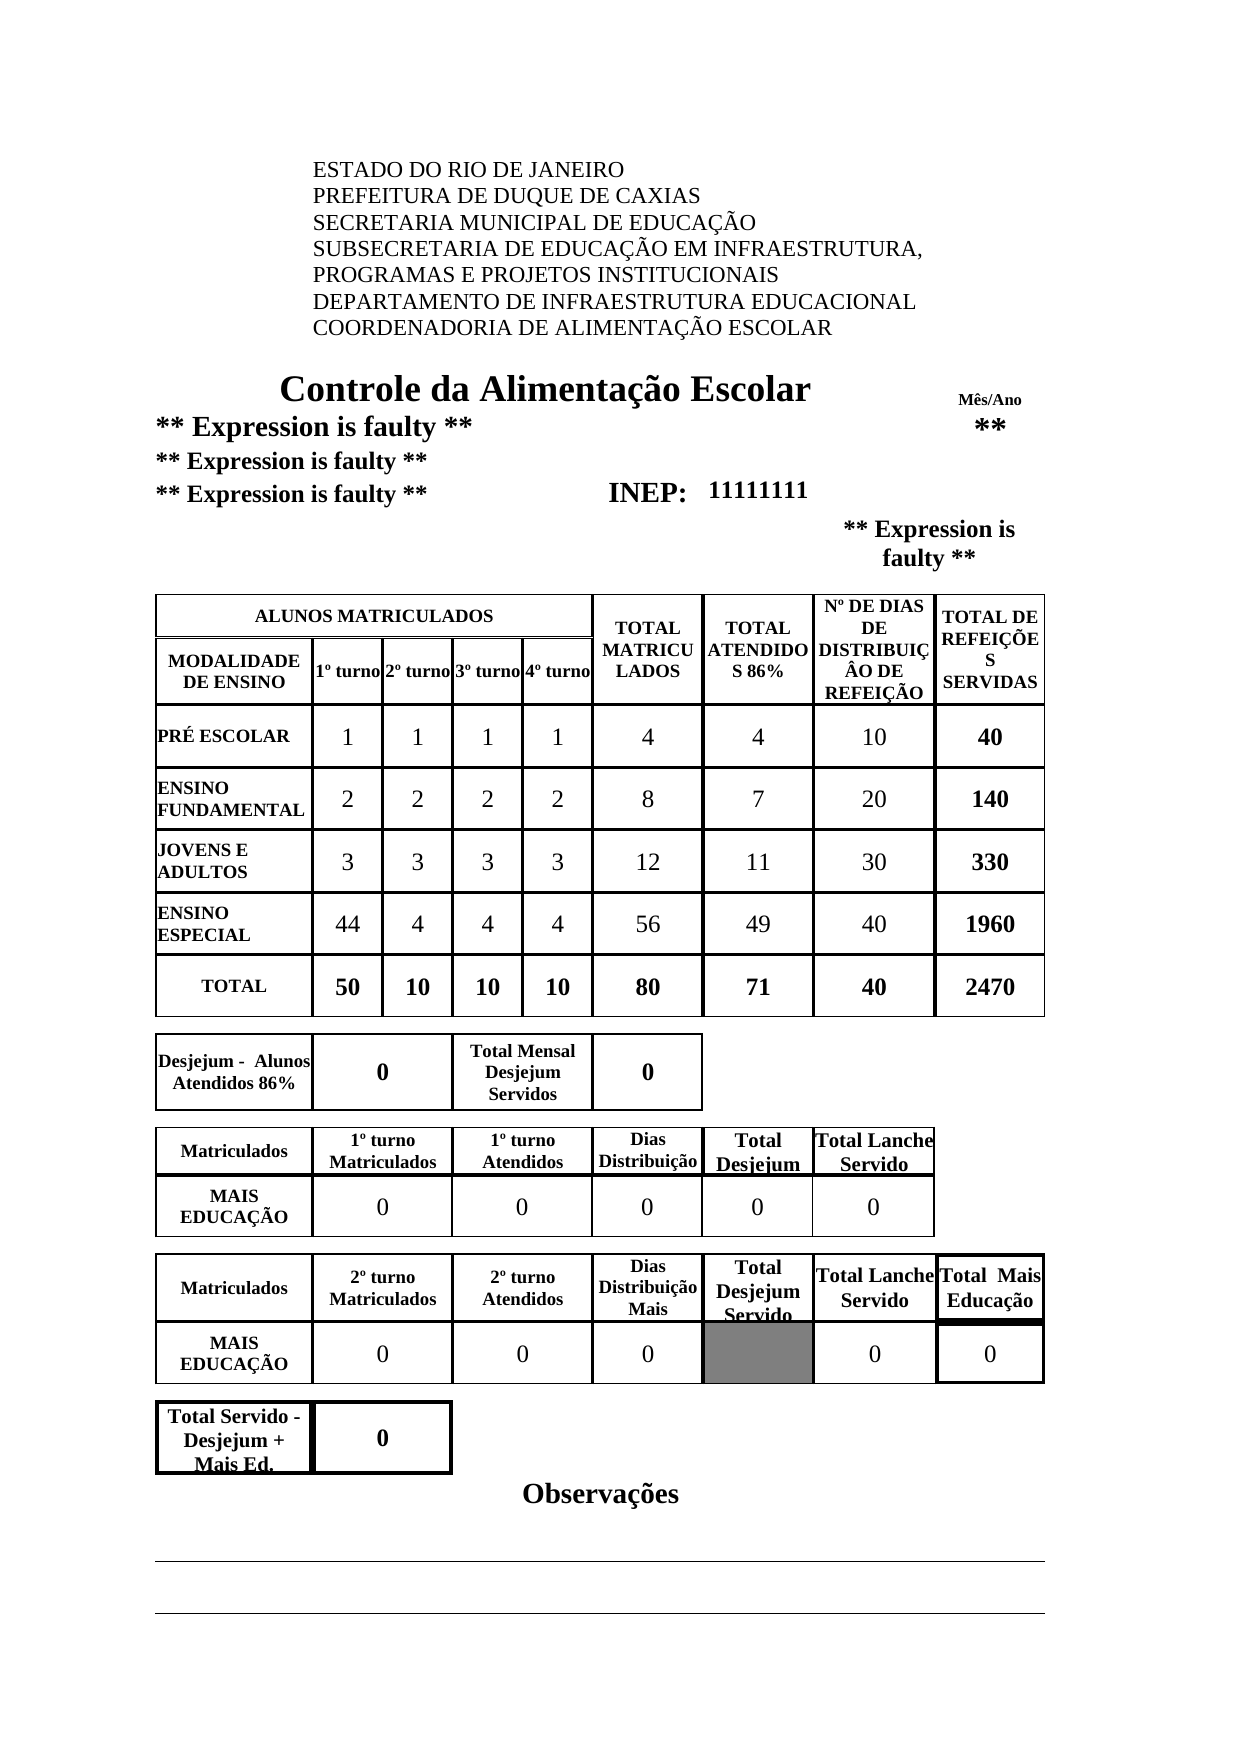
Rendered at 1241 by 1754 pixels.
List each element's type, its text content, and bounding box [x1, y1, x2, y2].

table_cell [1045, 1017, 1122, 1033]
table_cell [453, 350, 523, 366]
table_cell TOTAL MATRICU LADOS [594, 595, 701, 703]
table_cell Total Lanche Servido [815, 1128, 933, 1173]
table_cell 0 [316, 1404, 449, 1471]
table_cell 3 [454, 831, 521, 891]
table_cell Desjejum - Alunos Atendidos 86% [157, 1035, 311, 1109]
table_cell [118, 350, 155, 366]
table_cell 1 [524, 706, 591, 766]
table_cell Total Mensal Desjejum Servidos [454, 1035, 591, 1109]
table_cell [118, 767, 155, 830]
table_cell [1045, 541, 1122, 578]
table_cell [1045, 409, 1122, 442]
table_cell 71 [705, 956, 812, 1016]
table_cell 4 [384, 894, 451, 953]
table_cell Matriculados [157, 1128, 311, 1173]
table_cell 4 [524, 894, 591, 953]
table_cell [118, 1253, 155, 1322]
table_cell PRÉ ESCOLAR [157, 706, 311, 766]
table_cell 1 [454, 706, 521, 766]
table_cell 3 [384, 831, 451, 891]
table_cell [118, 1075, 155, 1111]
table_cell 1 [314, 706, 381, 766]
table_cell [1045, 508, 1122, 541]
table_cell [118, 1527, 155, 1562]
table_cell [313, 1017, 1045, 1033]
table_cell [383, 350, 453, 366]
table_cell [118, 1475, 155, 1511]
table_cell [1045, 1075, 1122, 1111]
table_cell 3 [524, 831, 591, 891]
table_cell ALUNOS MATRICULADOS [157, 595, 591, 636]
table_cell [1045, 350, 1122, 366]
table_cell [705, 1323, 812, 1383]
table_header [155, 147, 313, 350]
table_cell 2 [524, 769, 591, 828]
table_cell 330 [937, 831, 1044, 891]
table_cell [118, 638, 155, 705]
table_cell [453, 1400, 593, 1475]
table_cell 40 [815, 894, 933, 953]
table_cell 0 [454, 1323, 591, 1383]
table_cell [593, 1400, 703, 1475]
table_cell 2º turno Atendidos [454, 1255, 591, 1320]
table_cell 10 [815, 706, 933, 766]
table_cell Observações [155, 1475, 1045, 1511]
table_cell 2 [384, 769, 451, 828]
table_cell Total Lanche Servido [815, 1255, 935, 1320]
table_cell [935, 475, 1122, 508]
table_cell 1º turno Matriculados [314, 1128, 451, 1173]
table_cell 0 [813, 1177, 933, 1236]
table_cell TOTAL DE REFEIÇÕES SERVIDAS [937, 595, 1044, 703]
table_cell [1045, 1475, 1122, 1511]
table_cell 56 [594, 894, 701, 953]
table_cell 2112323434 [155, 475, 523, 508]
table_header 1s2f_YrOE6tc1EU_VUgY_T7H0wmpvnmQQF-6lxGNpHwI [118, 147, 155, 350]
table_cell 20 [815, 769, 933, 828]
table_cell 0,0 [1045, 767, 1122, 830]
table_cell 0 [703, 1177, 812, 1236]
table_cell [1045, 366, 1122, 409]
table_cell 10 [454, 956, 521, 1016]
table_header ESTADO DO RIO DE JANEIRO PREFEITURA DE DUQUE DE CAXIAS SECRETARIA MUNICIPAL DE EDUCAÇÃO SUBSECRETARIA DE EDUCAÇÃO EM INFRAESTRUTURA, PROGRAMAS E PROJETOS INSTITUCIONAIS DEPARTAMENTO DE INFRAESTRUTURA EDUCACIONAL COORDENADORIA DE ALIMENTAÇÃO ESCOLAR [313, 147, 1045, 350]
table_cell 40 [937, 706, 1044, 766]
table_cell [118, 442, 155, 475]
table_cell 0 [815, 1323, 935, 1383]
table_cell 40 [815, 956, 933, 1016]
table_cell [703, 1033, 935, 1111]
table_cell [118, 1322, 155, 1384]
table_cell 0 [314, 1035, 451, 1109]
table_cell 0 [593, 1177, 701, 1236]
table_cell MAIS EDUCAÇÃO [157, 1323, 311, 1383]
table_cell Matriculados [157, 1255, 311, 1320]
table_cell [1045, 638, 1122, 705]
table_cell [118, 1511, 155, 1527]
table_cell [1045, 1322, 1122, 1384]
table_cell [118, 541, 155, 578]
table_cell 44 [314, 894, 381, 953]
table_cell [155, 1238, 593, 1253]
table_cell 0 [594, 1323, 701, 1383]
table_cell [118, 955, 155, 1017]
table_cell TOTAL ATENDIDOS 86% [705, 595, 812, 703]
table_cell [155, 508, 813, 541]
table_cell 0,86 [118, 508, 155, 541]
table_cell 30 [815, 831, 933, 891]
table_cell Dias Distribuição Mais Educação [594, 1255, 701, 1320]
table_cell [118, 1384, 155, 1400]
table_cell Mês/Ano [935, 366, 1045, 409]
table_cell [155, 1017, 313, 1033]
table_cell Tio Pedr����������������������������������������������������������������������������������������������������������������������������������������������������������������������������������������������������������������������������������������������������������������o [155, 442, 935, 475]
table_cell 0 [939, 1326, 1042, 1381]
table_cell 4 [454, 894, 521, 953]
table_cell [935, 1033, 1045, 1111]
table_cell [1045, 1400, 1122, 1475]
table_cell 0 [594, 1035, 701, 1109]
table_cell 2 [454, 769, 521, 828]
table_cell Dias Distribuição Mais Educação [594, 1128, 701, 1173]
table_cell 1 [384, 706, 451, 766]
table_cell 4 [705, 706, 812, 766]
table_cell [155, 578, 1122, 594]
table_cell 80 [594, 956, 701, 1016]
table_cell [118, 594, 155, 637]
table_cell 1º turno [314, 639, 381, 703]
table_cell [313, 1111, 453, 1127]
table_cell 1º turno Atendidos [454, 1128, 591, 1173]
table_cell 0 [314, 1323, 451, 1383]
table_cell [1045, 1175, 1122, 1237]
table_cell MODALIDADE DE ENSINO [157, 639, 311, 703]
table_cell mar!$A$1:$Ag$200 [118, 475, 155, 508]
table_cell #REF! [813, 508, 1045, 578]
table_cell [1045, 594, 1122, 637]
table_cell [118, 366, 155, 409]
table_cell 0 [314, 1177, 451, 1236]
table_cell [1045, 1127, 1122, 1175]
table_cell 4 [594, 706, 701, 766]
table_cell 0,0 [1045, 830, 1122, 892]
table_cell Total Mais Educação [939, 1257, 1042, 1318]
table_cell [155, 1511, 1122, 1527]
table_cell [155, 1563, 1045, 1613]
table_cell 8 [594, 769, 701, 828]
table_cell [118, 892, 155, 955]
table_cell [118, 1563, 155, 1614]
table_cell [118, 1400, 155, 1475]
table_cell Controle da Alimentação Escolar [155, 366, 935, 409]
table_cell [703, 1111, 1122, 1127]
table_cell [118, 1111, 155, 1127]
table_cell [523, 350, 1045, 366]
table_cell [118, 830, 155, 892]
table_cell 2 [314, 769, 381, 828]
table_cell [935, 442, 1122, 475]
table_cell 2º turno Matriculados [314, 1255, 451, 1320]
table_cell [155, 1384, 1122, 1400]
table_cell 3 [314, 831, 381, 891]
table_cell [155, 1527, 1045, 1561]
table_cell 2470 [937, 956, 1044, 1016]
table_cell ENSINO FUNDAMENTAL [157, 769, 311, 828]
table_cell [935, 1127, 1045, 1175]
table_cell 3º turno [454, 639, 521, 703]
table_cell TOTAL [157, 956, 311, 1016]
table_cell [118, 578, 155, 594]
table_cell Nº DE DIAS DE DISTRIBUIÇÂO DE REFEIÇÃO [815, 595, 933, 703]
table_cell [1045, 1253, 1122, 1322]
table_cell [1045, 1238, 1122, 1253]
table_cell 1960 [937, 894, 1044, 953]
table_cell [118, 1033, 155, 1075]
table_cell [155, 350, 383, 366]
table_cell [1045, 955, 1122, 1017]
table_cell 140 [937, 769, 1044, 828]
table_cell 2/2018 [935, 409, 1045, 442]
table_cell 0 [453, 1177, 591, 1236]
table_cell [118, 1175, 155, 1237]
table_cell [1045, 1527, 1122, 1562]
table_cell Tio Pedr����������������������������������������������������������������������������������������������������������������������������������������������������������������������������������������������������������������������������������������������������������������o [155, 409, 935, 442]
table_cell 111111111 [703, 475, 813, 508]
table_cell MAIS EDUCAÇÃO [157, 1177, 311, 1236]
table_cell [1045, 1563, 1122, 1614]
table_cell Total Desjejum Servido [705, 1128, 812, 1173]
table_cell 33151750 [118, 409, 155, 442]
table_cell 2º turno [384, 639, 451, 703]
table_cell [453, 1111, 703, 1127]
table_cell 4º turno [524, 639, 591, 703]
table_cell [118, 1017, 155, 1033]
table_cell 10 [524, 956, 591, 1016]
table_cell [1045, 1033, 1122, 1075]
table_cell Total Servido - Desjejum + Mais Ed. [159, 1404, 309, 1471]
table_cell [118, 705, 155, 767]
table_cell [118, 1127, 155, 1175]
table_cell [593, 1238, 1045, 1253]
table_cell ENSINO ESPECIAL [157, 894, 311, 953]
table_cell 10 [384, 956, 451, 1016]
table_cell [118, 1238, 155, 1253]
table_cell Total Desjejum Servido [705, 1255, 812, 1320]
table_cell INEP: [593, 475, 703, 508]
table_cell [155, 1111, 313, 1127]
table_cell 50 [314, 956, 381, 1016]
table_cell [703, 1400, 935, 1475]
table_cell 7 [705, 769, 812, 828]
table_cell JOVENS E ADULTOS [157, 831, 311, 891]
table_cell [523, 475, 593, 508]
table_cell 49 [705, 894, 812, 953]
table_cell [935, 1175, 1045, 1237]
table_cell 0,0 [1045, 892, 1122, 955]
table_cell [935, 1400, 1045, 1475]
table_header [1045, 147, 1122, 350]
table_cell [813, 475, 935, 508]
table_cell 12 [594, 831, 701, 891]
table_cell 11 [705, 831, 812, 891]
table_cell 0,0 [1045, 705, 1122, 767]
table_cell [155, 541, 813, 578]
